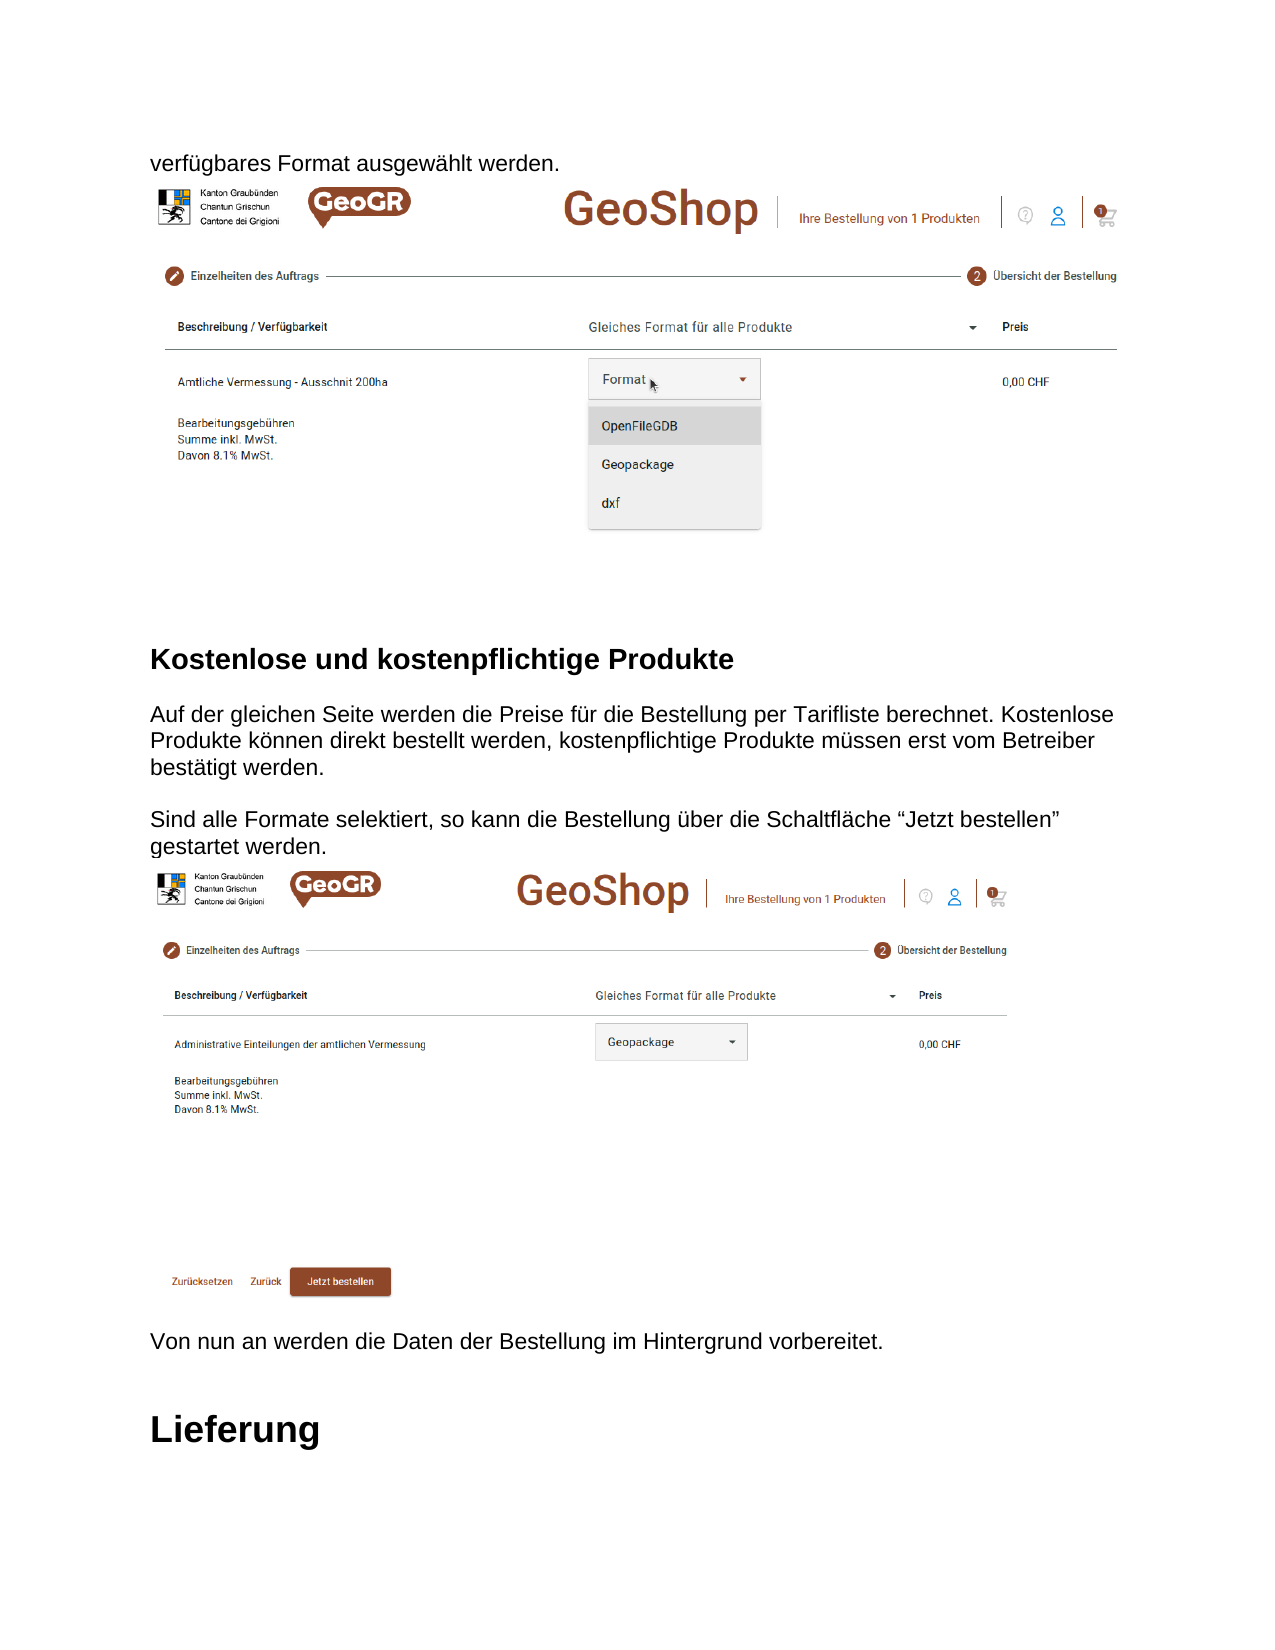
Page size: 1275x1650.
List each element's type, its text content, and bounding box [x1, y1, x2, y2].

picture [150, 176, 1125, 616]
text Sind alle Formate selektiert, so kann die Bestellung über die Schaltfläche “Jetzt bestellen” gestartet werden. [150, 806, 1125, 859]
subtitle Kostenlose und kostenpflichtige Produkte [150, 642, 1125, 676]
text Von nun an werden die Daten der Bestellung im Hintergrund vorbereitet. [150, 1328, 1125, 1354]
subtitle Lieferung [150, 1407, 1125, 1450]
text Auf der gleichen Seite werden die Preise für die Bestellung per Tarifliste berechnet. Kostenlose Produkte können direkt bestellt werden, kostenpflichtige Produkte müssen erst vom Betreiber bestätigt werden. [150, 701, 1125, 780]
picture [150, 858, 1017, 1302]
text verfügbares Format ausgewählt werden. [150, 150, 1125, 176]
